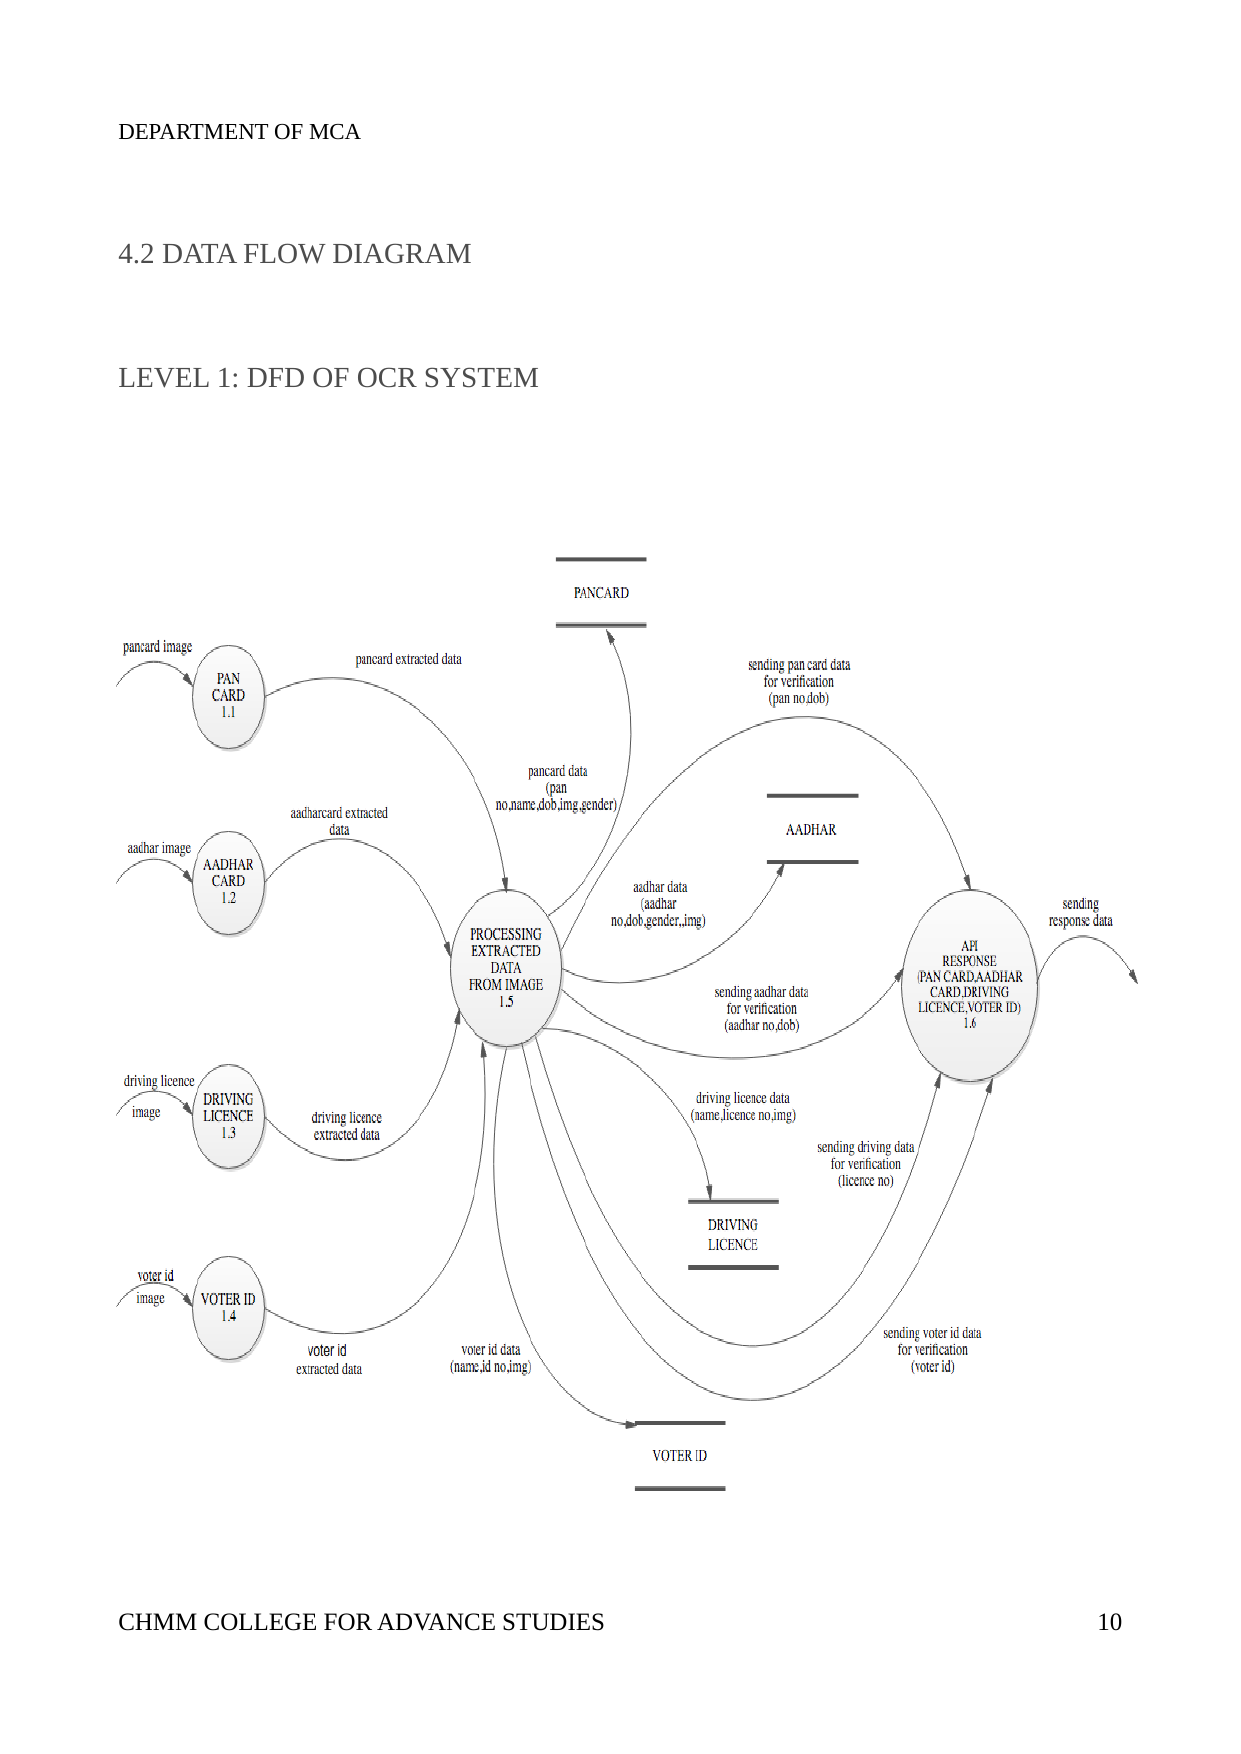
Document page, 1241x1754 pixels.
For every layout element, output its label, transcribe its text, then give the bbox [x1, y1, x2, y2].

text LEVEL 1: DFD OF OCR SYSTEM [118, 361, 1122, 394]
text 4.2 DATA FLOW DIAGRAM [118, 236, 1122, 270]
picture [87, 557, 1141, 1491]
